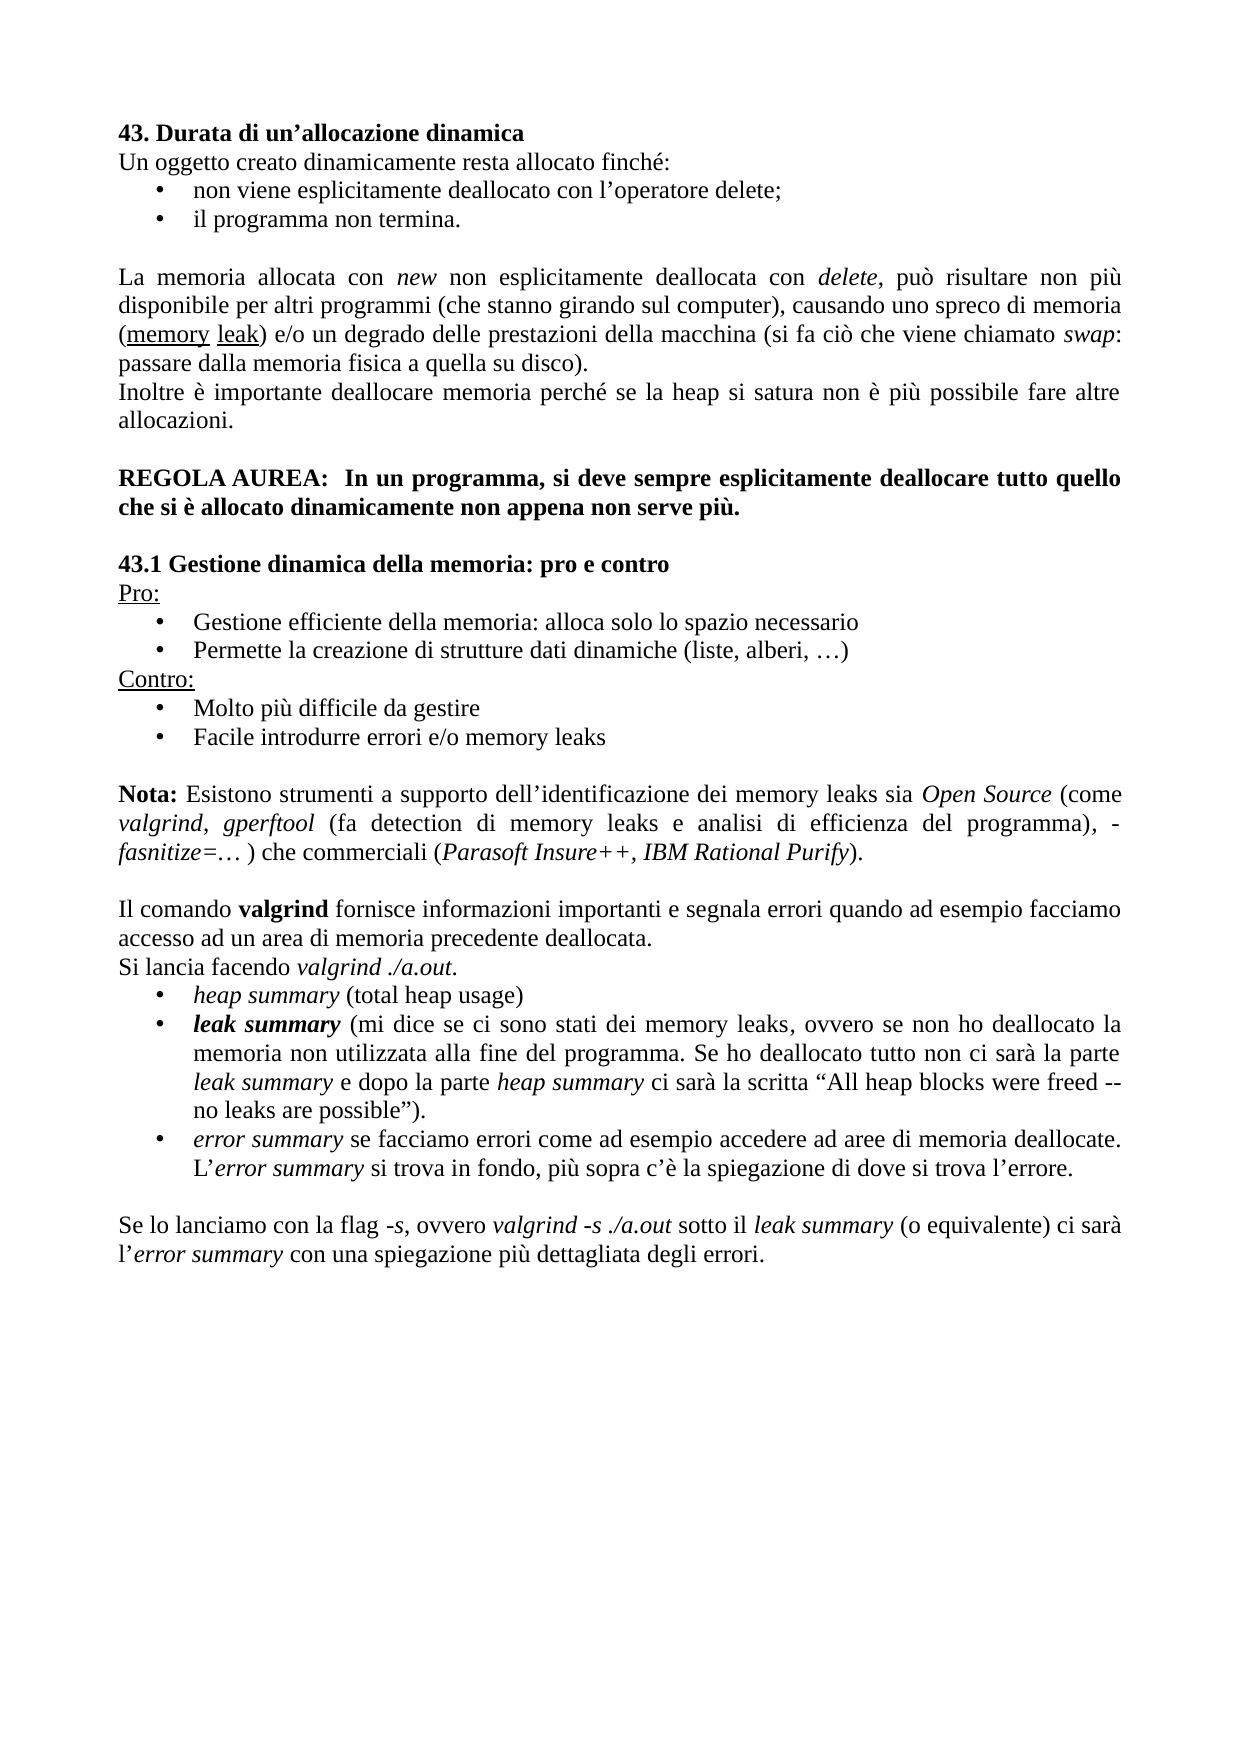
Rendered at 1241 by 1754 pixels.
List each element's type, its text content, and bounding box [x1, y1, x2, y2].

text Se lo lanciamo con la flag -s, ovvero valgrind -s ./a.out sotto il leak summary (o equivalente) ci sarà l’error summary con una spiegazione più dettagliata degli errori. [118, 1211, 1122, 1268]
list heap summary (total heap usage) [156, 981, 1122, 1009]
list error summary se facciamo errori come ad esempio accedere ad aree di memoria deallocate. L’error summary si trova in fondo, più sopra c’è la spiegazione di dove si trova l’errore. [156, 1124, 1122, 1182]
text 43. Durata di un’allocazione dinamica [118, 118, 1122, 147]
list il programma non termina. [156, 204, 1122, 233]
text Inoltre è importante deallocare memoria perché se la heap si satura non è più possibile fare altre allocazioni. [118, 377, 1122, 434]
text Si lancia facendo valgrind ./a.out. [118, 952, 1122, 981]
list Facile introdurre errori e/o memory leaks [156, 722, 1122, 751]
list Gestione efficiente della memoria: alloca solo lo spazio necessario [156, 607, 1122, 636]
text Contro: [118, 664, 1122, 693]
text Pro: [118, 578, 1122, 607]
text 43.1 Gestione dinamica della memoria: pro e contro [118, 549, 1122, 578]
list Permette la creazione di strutture dati dinamiche (liste, alberi, …) [156, 636, 1122, 664]
list Molto più difficile da gestire [156, 693, 1122, 722]
text Un oggetto creato dinamicamente resta allocato finché: [118, 147, 1122, 176]
list non viene esplicitamente deallocato con l’operatore delete; [156, 176, 1122, 204]
list leak summary (mi dice se ci sono stati dei memory leaks, ovvero se non ho deallocato la memoria non utilizzata alla fine del programma. Se ho deallocato tutto non ci sarà la parte leak summary e dopo la parte heap summary ci sarà la scritta “All heap blocks were freed -- no leaks are possible”). [156, 1009, 1122, 1124]
text La memoria allocata con new non esplicitamente deallocata con delete, può risultare non più disponibile per altri programmi (che stanno girando sul computer), causando uno spreco di memoria (memory leak) e/o un degrado delle prestazioni della macchina (si fa ciò che viene chiamato swap: passare dalla memoria fisica a quella su disco). [118, 262, 1122, 377]
text REGOLA AUREA: In un programma, si deve sempre esplicitamente deallocare tutto quello che si è allocato dinamicamente non appena non serve più. [118, 463, 1122, 521]
text Nota: Esistono strumenti a supporto dell’identificazione dei memory leaks sia Open Source (come valgrind, gperftool (fa detection di memory leaks e analisi di efficienza del programma), -fasnitize=… ) che commerciali (Parasoft Insure++, IBM Rational Purify). [118, 779, 1122, 866]
text Il comando valgrind fornisce informazioni importanti e segnala errori quando ad esempio facciamo accesso ad un area di memoria precedente deallocata. [118, 894, 1122, 952]
